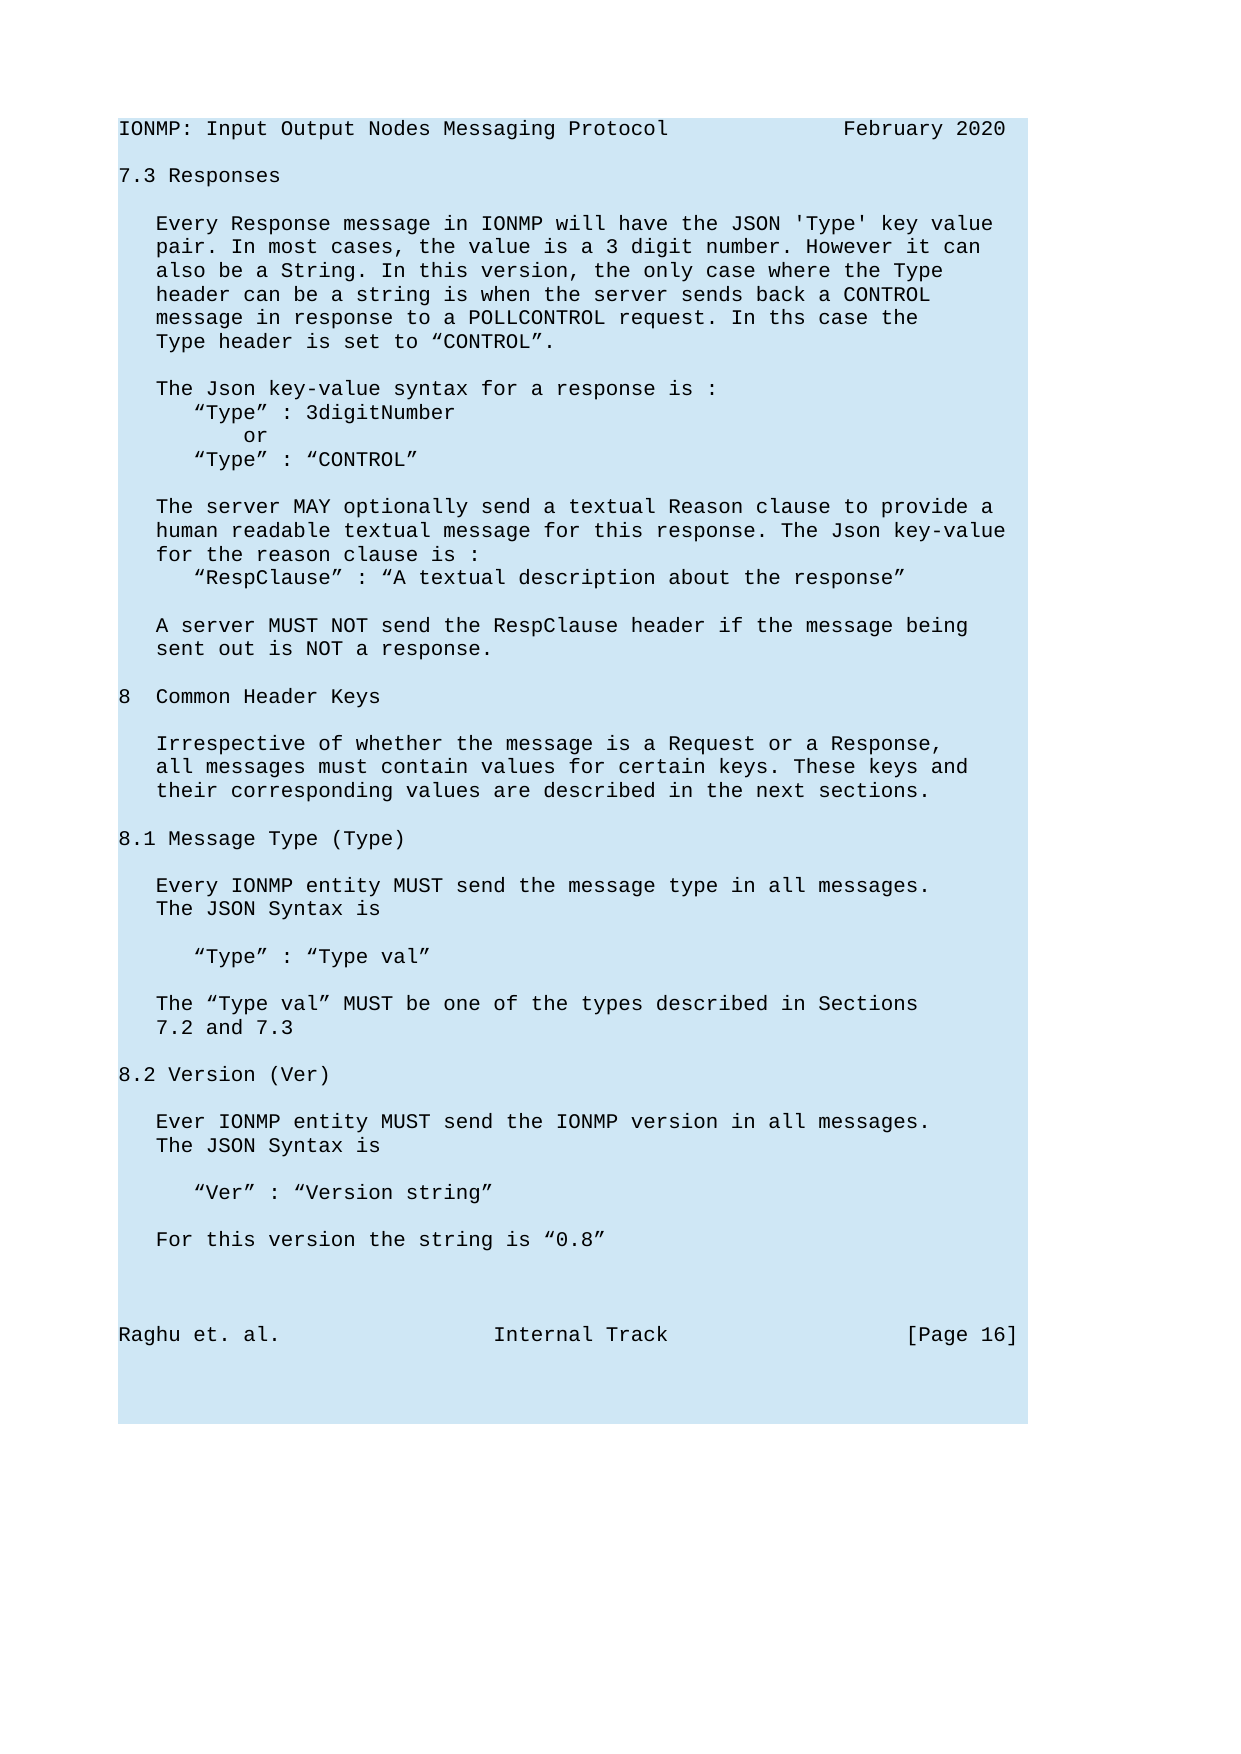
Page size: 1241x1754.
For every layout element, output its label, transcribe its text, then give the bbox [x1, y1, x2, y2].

text “RespClause” : “A textual description about the response” [118, 567, 1028, 591]
text The JSON Syntax is [118, 898, 1028, 946]
text “Type” : “Type val” [118, 946, 1028, 969]
text The “Type val” MUST be one of the types described in Sections 7.2 and 7.3 [118, 993, 1028, 1040]
text The server MAY optionally send a textual Reason clause to provide a human readable textual message for this response. The Json key-value for the reason clause is : [118, 496, 1028, 567]
text For this version the string is “0.8” [118, 1229, 1028, 1277]
text “Type” : 3digitNumber or “Type” : “CONTROL” [118, 402, 1028, 473]
text Irrespective of whether the message is a Request or a Response, all messages must contain values for certain keys. These keys and their corresponding values are described in the next sections. [118, 733, 1028, 804]
text IONMP: Input Output Nodes Messaging Protocol February 2020 [118, 118, 1028, 142]
text Raghu et. al. Internal Track [Page 16] [118, 1324, 1028, 1348]
text 8 Common Header Keys [118, 686, 1028, 709]
text Every IONMP entity MUST send the message type in all messages. [118, 875, 1028, 898]
text The Json key-value syntax for a response is : [118, 378, 1028, 402]
text A server MUST NOT send the RespClause header if the message being sent out is NOT a response. [118, 615, 1028, 662]
text Every Response message in IONMP will have the JSON 'Type' key value pair. In most cases, the value is a 3 digit number. However it can also be a String. In this version, the only case where the Type header can be a string is when the server sends back a CONTROL message in response to a POLLCONTROL request. In ths case the Type header is set to “CONTROL”. [118, 213, 1028, 354]
text 8.2 Version (Ver) [118, 1064, 1028, 1088]
text 7.3 Responses [118, 165, 1028, 189]
text 8.1 Message Type (Type) [118, 827, 1028, 851]
text “Ver” : “Version string” [118, 1182, 1028, 1206]
text Ever IONMP entity MUST send the IONMP version in all messages. The JSON Syntax is [118, 1111, 1028, 1182]
